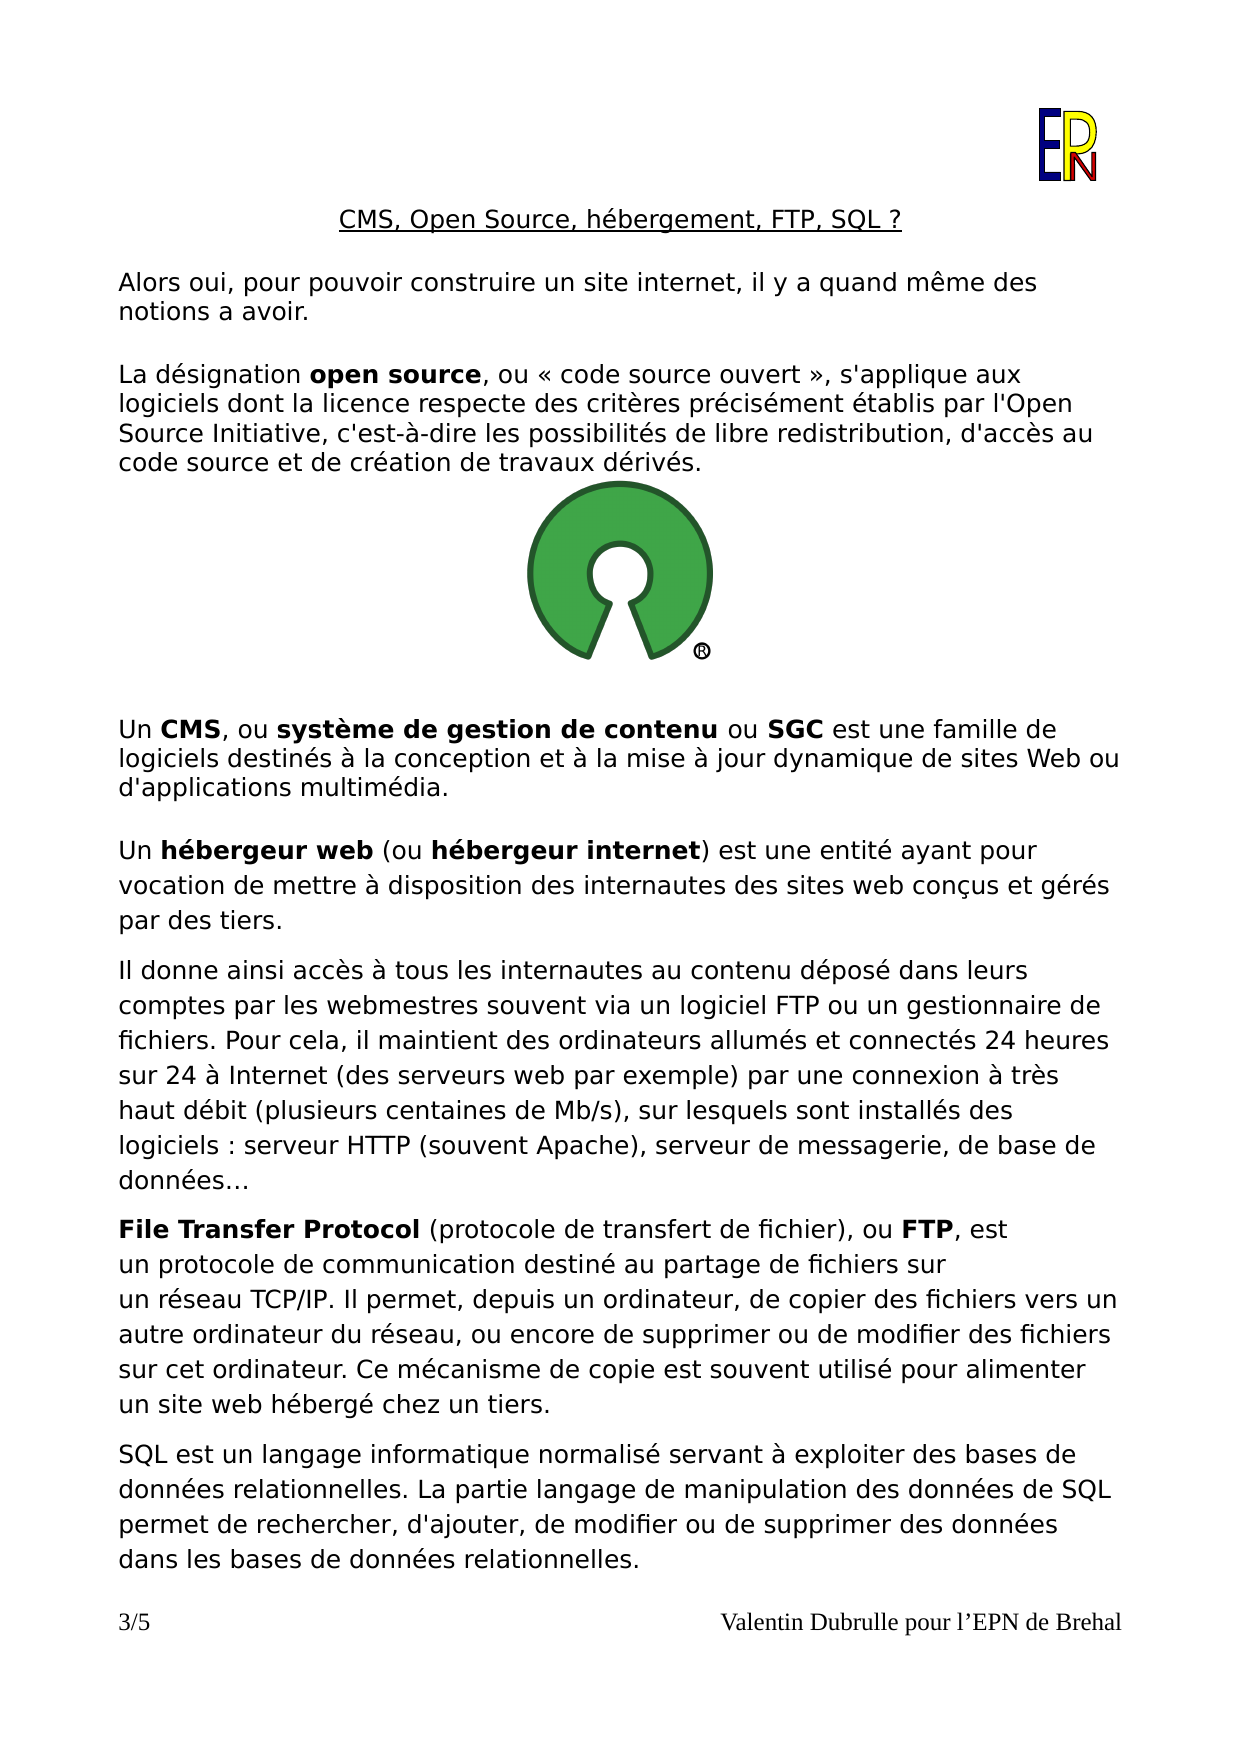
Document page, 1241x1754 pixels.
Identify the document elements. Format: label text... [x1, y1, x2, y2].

text CMS, Open Source, hébergement, FTP, SQL ? [118, 205, 1122, 234]
text La désignation open source, ou « code source ouvert », s'applique aux logiciels dont la licence respecte des critères précisément établis par l'Open Source Initiative, c'est-à-dire les possibilités de libre redistribution, d'accès au code source et de création de travaux dérivés. [118, 361, 1122, 477]
text Un hébergeur web (ou hébergeur internet) est une entité ayant pour vocation de mettre à disposition des internautes des sites web conçus et gérés par des tiers. [118, 836, 1122, 936]
text File Transfer Protocol (protocole de transfert de fichier), ou FTP, est un protocole de communication destiné au partage de fichiers sur un réseau TCP/IP. Il permet, depuis un ordinateur, de copier des fichiers vers un autre ordinateur du réseau, ou encore de supprimer ou de modifier des fichiers sur cet ordinateur. Ce mécanisme de copie est souvent utilisé pour alimenter un site web hébergé chez un tiers. [118, 1216, 1122, 1420]
text Alors oui, pour pouvoir construire un site internet, il y a quand même des notions a avoir. [118, 268, 1122, 327]
picture [526, 477, 714, 665]
text SQL est un langage informatique normalisé servant à exploiter des bases de données relationnelles. La partie langage de manipulation des données de SQL permet de rechercher, d'ajouter, de modifier ou de supprimer des données dans les bases de données relationnelles. [118, 1440, 1122, 1574]
text Il donne ainsi accès à tous les internautes au contenu déposé dans leurs comptes par les webmestres souvent via un logiciel FTP ou un gestionnaire de fichiers. Pour cela, il maintient des ordinateurs allumés et connectés 24 heures sur 24 à Internet (des serveurs web par exemple) par une connexion à très haut débit (plusieurs centaines de Mb/s), sur lesquels sont installés des logiciels : serveur HTTP (souvent Apache), serveur de messagerie, de base de données… [118, 956, 1122, 1195]
text Un CMS, ou système de gestion de contenu ou SGC est une famille de logiciels destinés à la conception et à la mise à jour dynamique de sites Web ou d'applications multimédia. [118, 715, 1122, 802]
